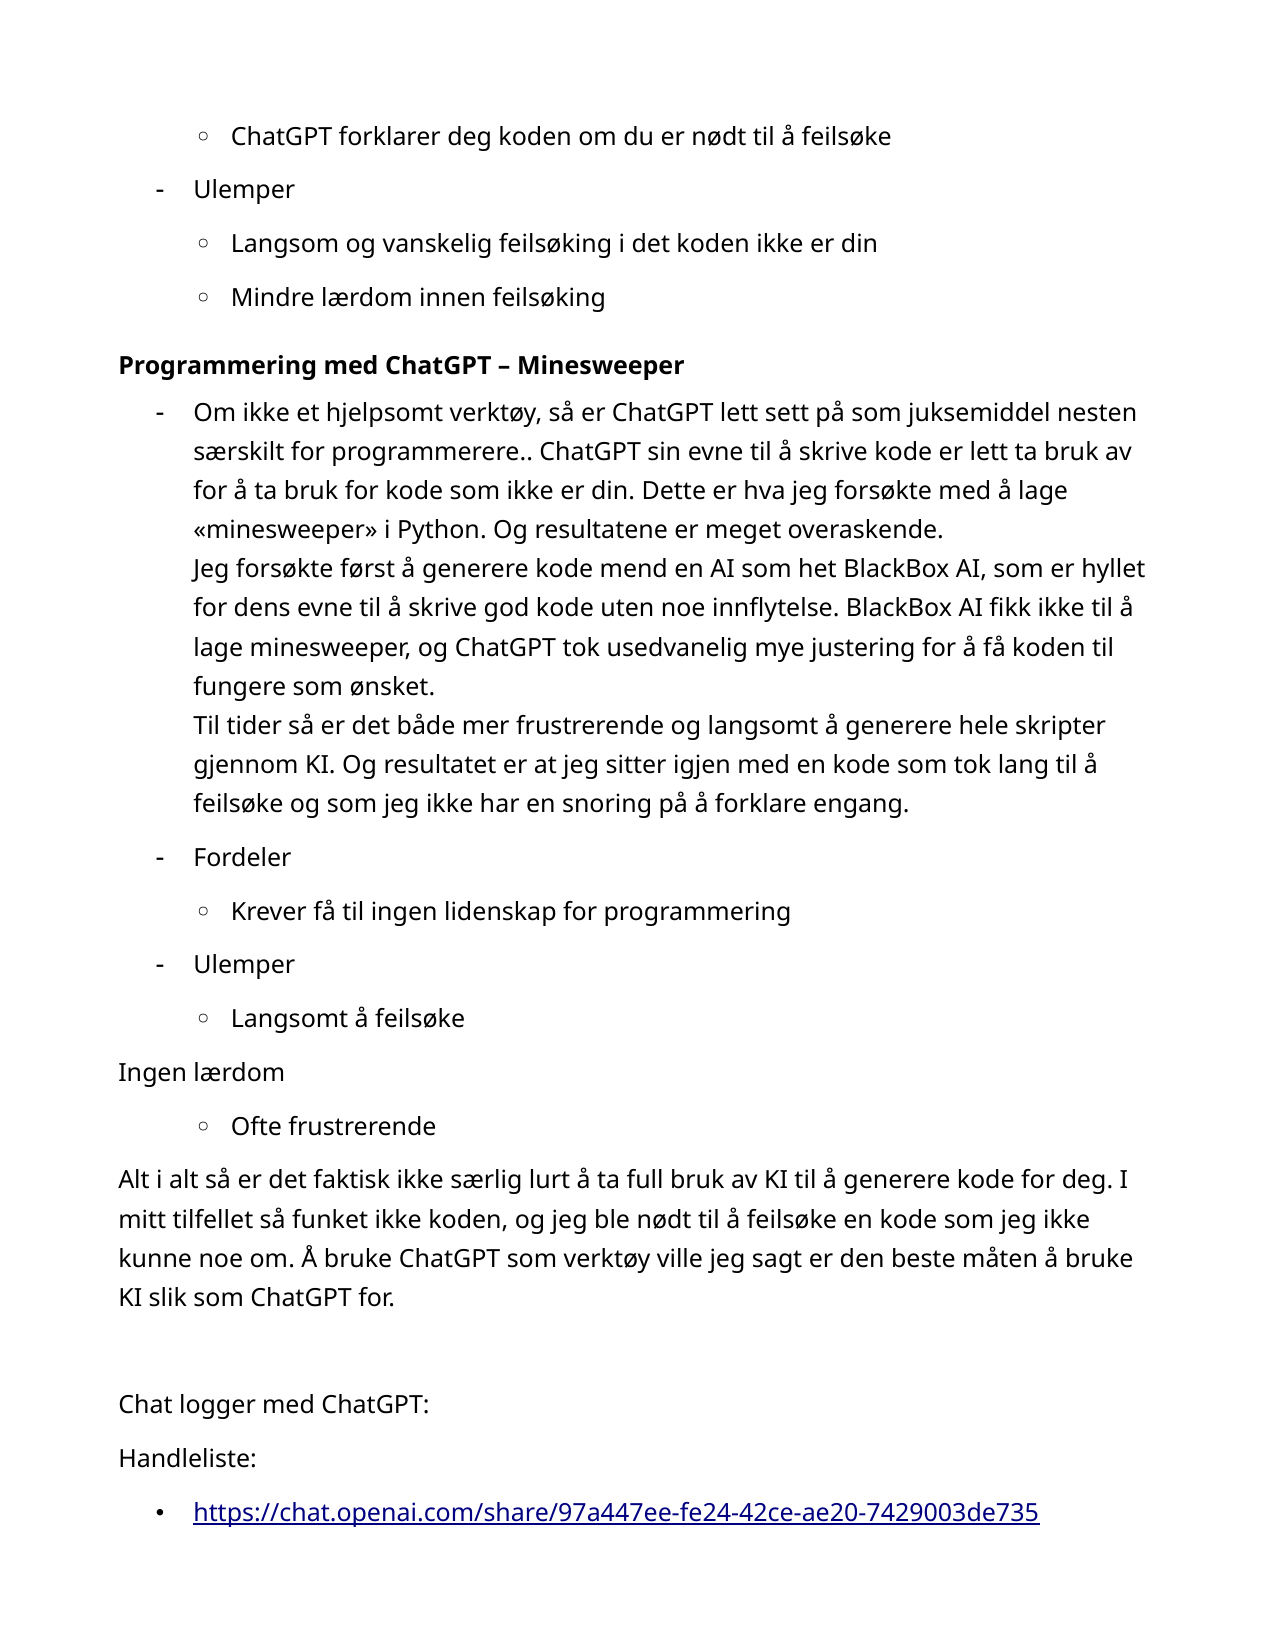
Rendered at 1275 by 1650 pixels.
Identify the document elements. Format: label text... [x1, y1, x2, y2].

list https://chat.openai.com/share/97a447ee-fe24-42ce-ae20-7429003de735 [156, 1495, 1157, 1529]
list Langsomt å feilsøke [193, 1001, 1157, 1035]
subtitle Programmering med ChatGPT – Minesweeper [118, 348, 1157, 382]
text Handleliste: [118, 1441, 1157, 1475]
list Ulemper [156, 947, 1157, 981]
list Ofte frustrerende [193, 1108, 1157, 1142]
list Mindre lærdom innen feilsøking [193, 279, 1157, 313]
text Ingen lærdom [118, 1055, 1157, 1089]
list Krever få til ingen lidenskap for programmering [193, 893, 1157, 927]
list Om ikke et hjelpsomt verktøy, så er ChatGPT lett sett på som juksemiddel nesten særskilt for programmerere.. ChatGPT sin evne til å skrive kode er lett ta bruk av for å ta bruk for kode som ikke er din. Dette er hva jeg forsøkte med å lage «minesweeper» i Python. Og resultatene er meget overaskende. Jeg forsøkte først å generere kode mend en AI som het BlackBox AI, som er hyllet for dens evne til å skrive god kode uten noe innflytelse. BlackBox AI fikk ikke til å lage minesweeper, og ChatGPT tok usedvanelig mye justering for å få koden til fungere som ønsket. Til tider så er det både mer frustrerende og langsomt å generere hele skripter gjennom KI. Og resultatet er at jeg sitter igjen med en kode som tok lang til å feilsøke og som jeg ikke har en snoring på å forklare engang. [156, 394, 1157, 820]
list Ulemper [156, 172, 1157, 206]
text Chat logger med ChatGPT: [118, 1387, 1157, 1421]
text Alt i alt så er det faktisk ikke særlig lurt å ta full bruk av KI til å generere kode for deg. I mitt tilfellet så funket ikke koden, og jeg ble nødt til å feilsøke en kode som jeg ikke kunne noe om. Å bruke ChatGPT som verktøy ville jeg sagt er den beste måten å bruke KI slik som ChatGPT for. [118, 1162, 1157, 1314]
list ChatGPT forklarer deg koden om du er nødt til å feilsøke [193, 118, 1157, 152]
list Langsom og vanskelig feilsøking i det koden ikke er din [193, 226, 1157, 260]
list Fordeler [156, 840, 1157, 874]
